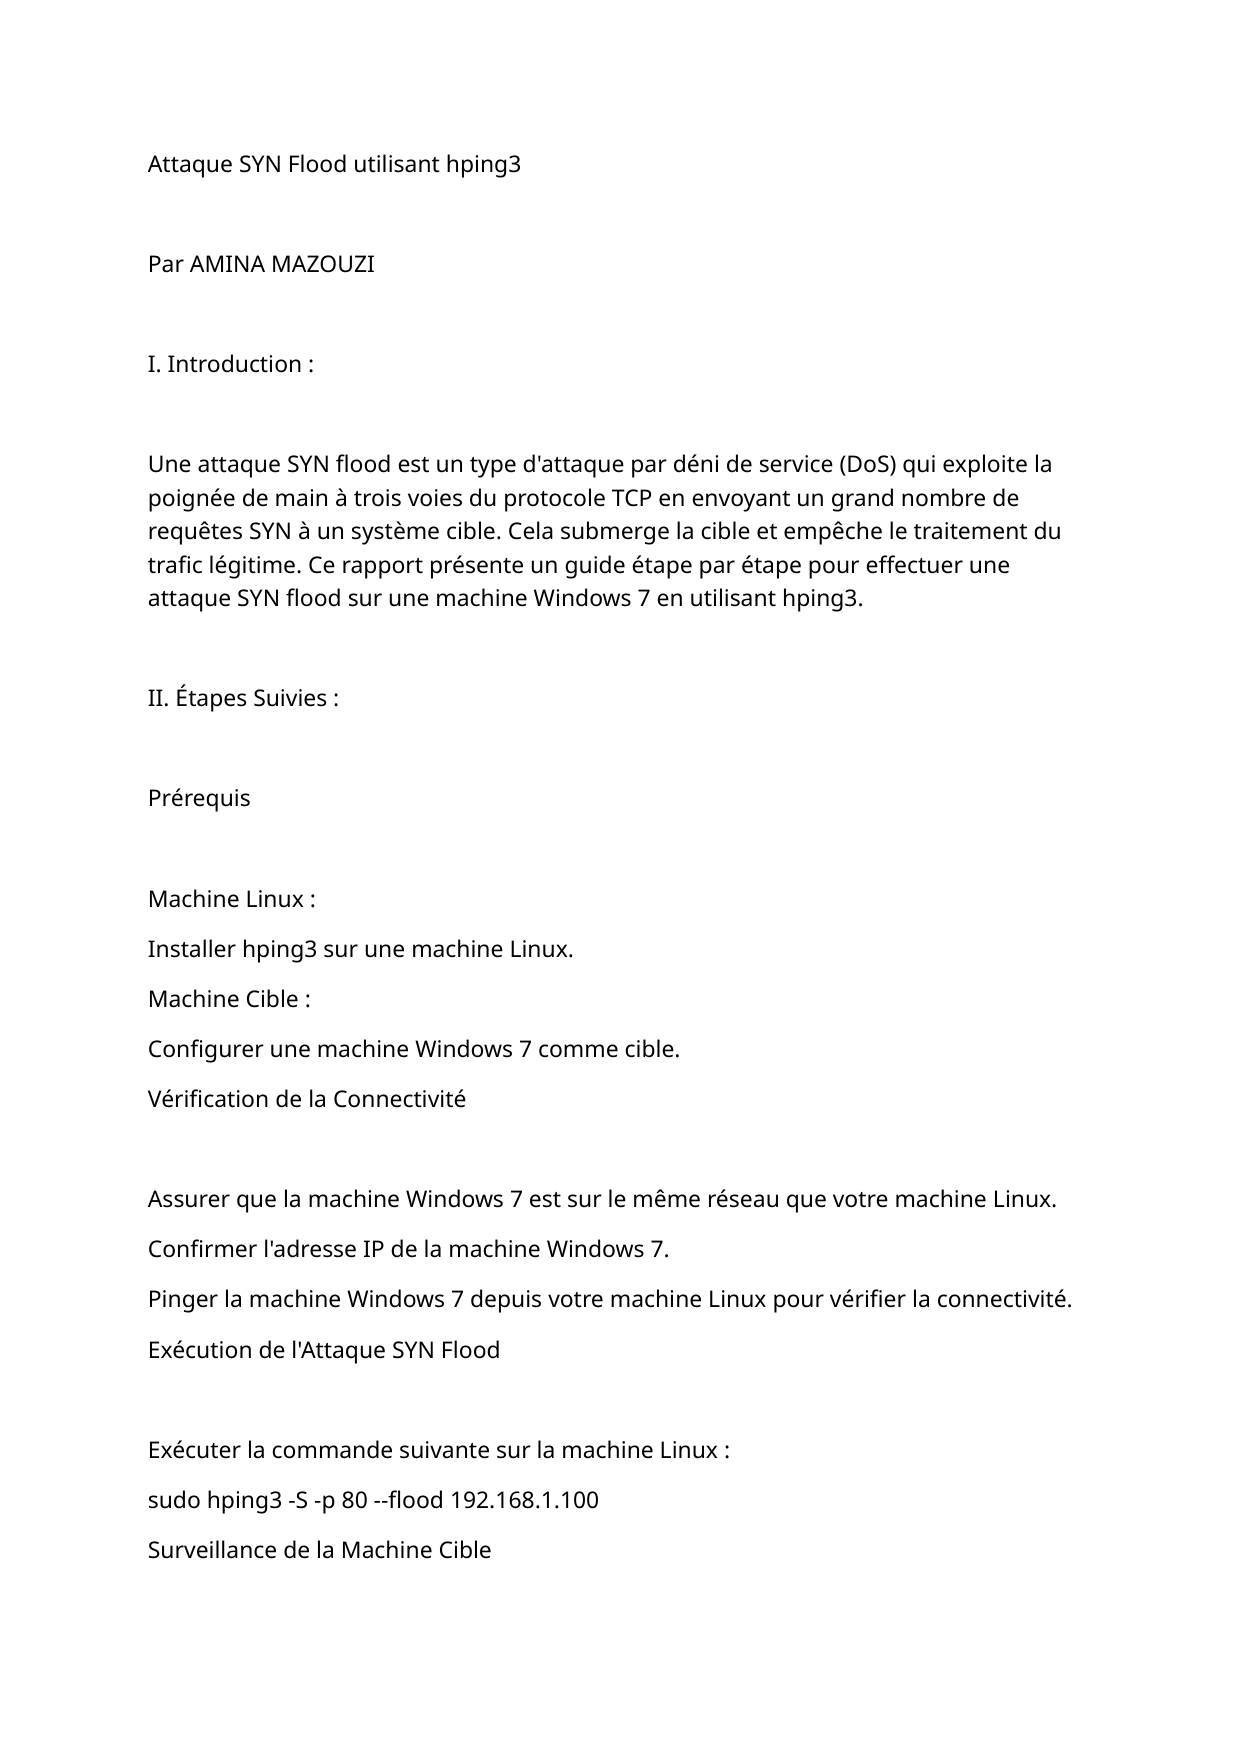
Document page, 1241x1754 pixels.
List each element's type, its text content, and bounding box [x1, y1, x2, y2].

text Machine Linux : [148, 883, 1093, 914]
text Par AMINA MAZOUZI [148, 248, 1093, 279]
text Confirmer l'adresse IP de la machine Windows 7. [148, 1233, 1093, 1264]
text Exécution de l'Attaque SYN Flood [148, 1333, 1093, 1365]
text Exécuter la commande suivante sur la machine Linux : [148, 1434, 1093, 1465]
text Configurer une machine Windows 7 comme cible. [148, 1033, 1093, 1064]
text Assurer que la machine Windows 7 est sur le même réseau que votre machine Linux. [148, 1183, 1093, 1214]
text Une attaque SYN flood est un type d'attaque par déni de service (DoS) qui exploite la poignée de main à trois voies du protocole TCP en envoyant un grand nombre de requêtes SYN à un système cible. Cela submerge la cible et empêche le traitement du trafic légitime. Ce rapport présente un guide étape par étape pour effectuer une attaque SYN flood sur une machine Windows 7 en utilisant hping3. [148, 448, 1093, 613]
text Machine Cible : [148, 983, 1093, 1014]
text Prérequis [148, 782, 1093, 814]
text Installer hping3 sur une machine Linux. [148, 933, 1093, 964]
text I. Introduction : [148, 348, 1093, 379]
text II. Étapes Suivies : [148, 682, 1093, 713]
text Surveillance de la Machine Cible [148, 1534, 1093, 1565]
text sudo hping3 -S -p 80 --flood 192.168.1.100 [148, 1484, 1093, 1515]
text Pinger la machine Windows 7 depuis votre machine Linux pour vérifier la connectivité. [148, 1283, 1093, 1315]
text Attaque SYN Flood utilisant hping3 [148, 148, 1093, 179]
text Vérification de la Connectivité [148, 1083, 1093, 1114]
